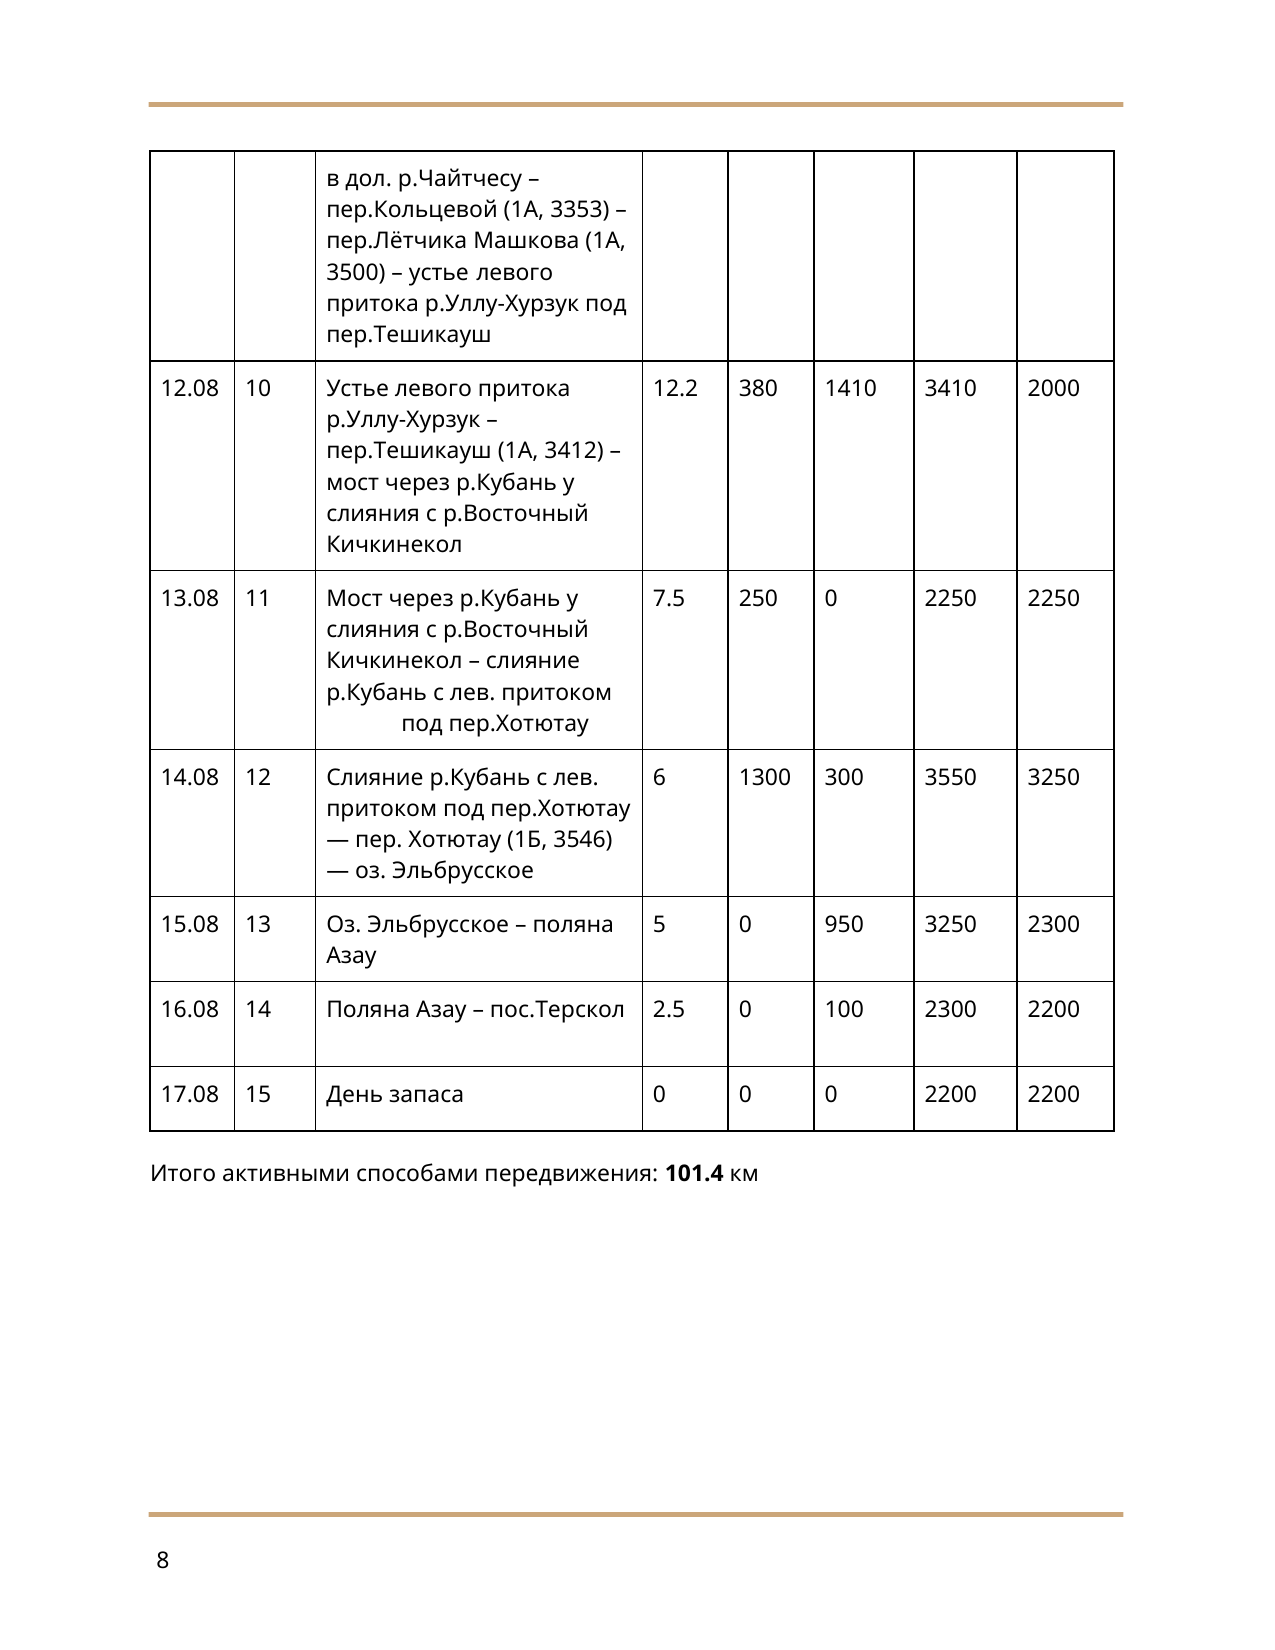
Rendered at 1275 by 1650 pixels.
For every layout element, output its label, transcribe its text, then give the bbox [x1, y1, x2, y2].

table_cell 0 [729, 897, 813, 981]
picture [148, 1512, 1124, 1517]
table_cell 2250 [1018, 571, 1113, 748]
table_cell [1018, 152, 1113, 360]
table_cell 12.08 [151, 362, 234, 570]
table_cell 6 [643, 750, 727, 896]
table_cell 12.2 [643, 362, 727, 570]
table_cell 11 [235, 571, 315, 748]
table_cell 2000 [1018, 362, 1113, 570]
table_cell 10 [235, 362, 315, 570]
table_cell 13.08 [151, 571, 234, 748]
table_cell 15 [235, 1067, 315, 1130]
table_cell 0 [815, 571, 913, 748]
table_cell 15.08 [151, 897, 234, 981]
table_cell 2200 [915, 1067, 1016, 1130]
table_cell 3250 [915, 897, 1016, 981]
table_cell [235, 152, 315, 360]
table_cell 14 [235, 982, 315, 1066]
table_cell 12 [235, 750, 315, 896]
table_cell 2200 [1018, 982, 1113, 1066]
table_cell 0 [729, 1067, 813, 1130]
table_cell [643, 152, 727, 360]
table_cell Оз. Эльбрусское – поляна Азау [316, 897, 642, 981]
text Итого активными способами передвижения: 101.4 км [150, 1157, 1125, 1188]
table_cell 2250 [915, 571, 1016, 748]
table_cell 0 [815, 1067, 913, 1130]
table_cell 2.5 [643, 982, 727, 1066]
table_cell 100 [815, 982, 913, 1066]
table_cell 17.08 [151, 1067, 234, 1130]
table_cell 7.5 [643, 571, 727, 748]
table_cell 250 [729, 571, 813, 748]
table_cell 380 [729, 362, 813, 570]
table_cell Слияние р.Кубань с лев. притоком под пер.Хотютау — пер. Хотютау (1Б, 3546) — оз. Эльбрусское [316, 750, 642, 896]
table_cell [815, 152, 913, 360]
table_cell 1300 [729, 750, 813, 896]
table_cell 0 [643, 1067, 727, 1130]
table_cell 950 [815, 897, 913, 981]
table_cell 3550 [915, 750, 1016, 896]
table_cell [729, 152, 813, 360]
table_cell [151, 152, 234, 360]
table_cell Мост через р.Кубань у слияния с р.Восточный Кичкинекол – слияние р.Кубань с лев. притоком под пер.Хотютау [316, 571, 642, 748]
table_cell 0 [729, 982, 813, 1066]
table_cell Поляна Азау – пос.Терскол [316, 982, 642, 1066]
table_cell 14.08 [151, 750, 234, 896]
table_cell в дол. р.Чайтчесу – пер.Кольцевой (1А, 3353) – пер.Лётчика Машкова (1А, 3500) – устье левого притока р.Уллу-Хурзук под пер.Тешикауш [316, 152, 642, 360]
table_cell День запаса [316, 1067, 642, 1130]
table_cell 1410 [815, 362, 913, 570]
table_cell Устье левого притока р.Уллу-Хурзук – пер.Тешикауш (1А, 3412) – мост через р.Кубань у слияния с р.Восточный Кичкинекол [316, 362, 642, 570]
table_cell 300 [815, 750, 913, 896]
table_cell 2300 [1018, 897, 1113, 981]
table_cell 3410 [915, 362, 1016, 570]
table_cell 3250 [1018, 750, 1113, 896]
table_cell 2300 [915, 982, 1016, 1066]
picture [148, 102, 1124, 107]
table_cell 16.08 [151, 982, 234, 1066]
table_cell 5 [643, 897, 727, 981]
table_cell 2200 [1018, 1067, 1113, 1130]
table_cell [915, 152, 1016, 360]
table_cell 13 [235, 897, 315, 981]
